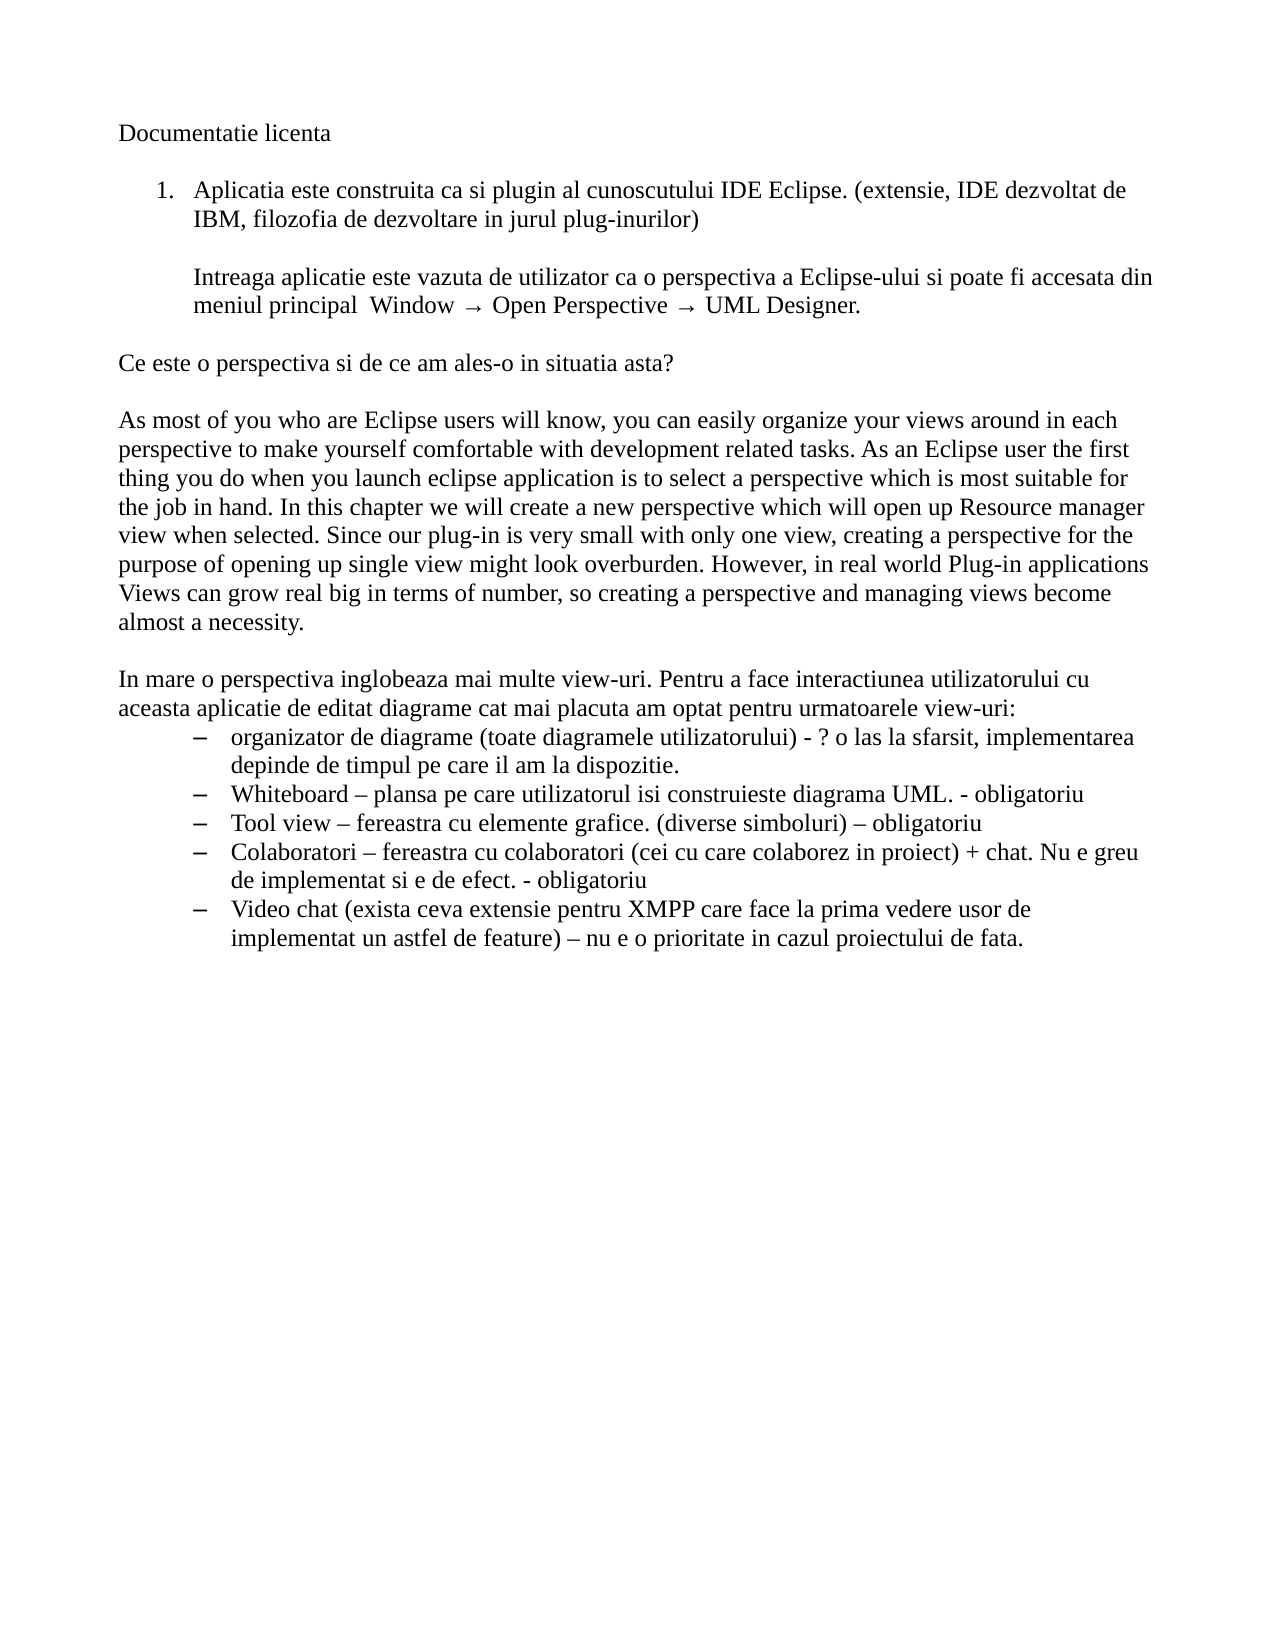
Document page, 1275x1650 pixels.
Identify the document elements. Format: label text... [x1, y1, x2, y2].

text In mare o perspectiva inglobeaza mai multe view-uri. Pentru a face interactiunea utilizatorului cu aceasta aplicatie de editat diagrame cat mai placuta am optat pentru urmatoarele view-uri: [118, 664, 1157, 722]
list Tool view – fereastra cu elemente grafice. (diverse simboluri) – obligatoriu [193, 808, 1157, 837]
text As most of you who are Eclipse users will know, you can easily organize your views around in each perspective to make yourself comfortable with development related tasks. As an Eclipse user the first thing you do when you launch eclipse application is to select a perspective which is most suitable for the job in hand. In this chapter we will create a new perspective which will open up Resource manager view when selected. Since our plug-in is very small with only one view, creating a perspective for the purpose of opening up single view might look overburden. However, in real world Plug-in applications Views can grow real big in terms of number, so creating a perspective and managing views become almost a necessity. [118, 406, 1157, 664]
list organizator de diagrame (toate diagramele utilizatorului) - ? o las la sfarsit, implementarea depinde de timpul pe care il am la dispozitie. [193, 722, 1157, 779]
list Intreaga aplicatie este vazuta de utilizator ca o perspectiva a Eclipse-ului si poate fi accesata din meniul principal Window → Open Perspective → UML Designer. [156, 262, 1157, 319]
list Video chat (exista ceva extensie pentru XMPP care face la prima vedere usor de implementat un astfel de feature) – nu e o prioritate in cazul proiectului de fata. [193, 894, 1157, 952]
list Aplicatia este construita ca si plugin al cunoscutului IDE Eclipse. (extensie, IDE dezvoltat de IBM, filozofia de dezvoltare in jurul plug-inurilor) [156, 176, 1157, 233]
text Ce este o perspectiva si de ce am ales-o in situatia asta? [118, 348, 1157, 377]
text Documentatie licenta [118, 118, 1157, 147]
list Colaboratori – fereastra cu colaboratori (cei cu care colaborez in proiect) + chat. Nu e greu de implementat si e de efect. - obligatoriu [193, 837, 1157, 894]
list Whiteboard – plansa pe care utilizatorul isi construieste diagrama UML. - obligatoriu [193, 779, 1157, 808]
